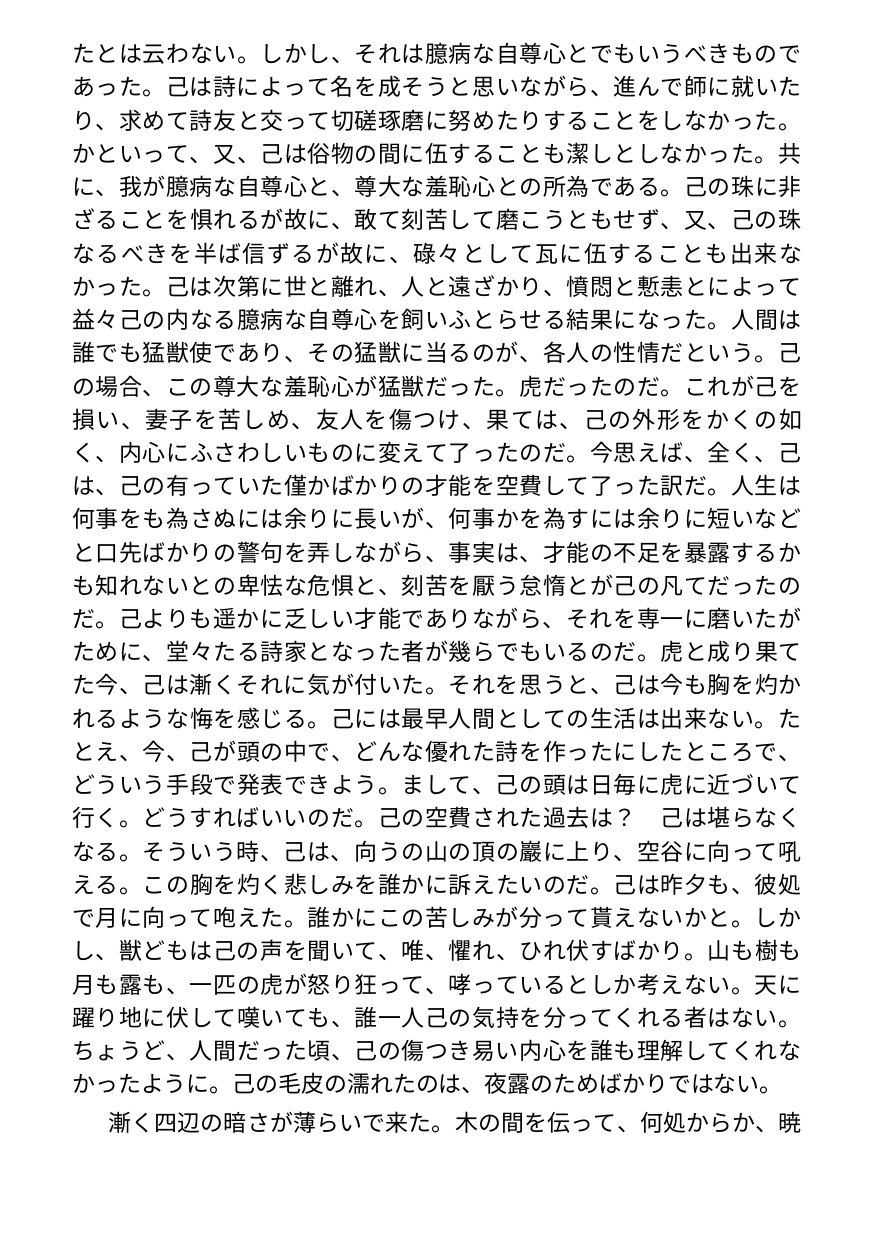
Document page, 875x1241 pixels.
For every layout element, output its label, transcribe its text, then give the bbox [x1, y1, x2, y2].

text たとは云わない。しかし、それは臆病な自尊心とでもいうべきものであった。己は詩によって名を成そうと思いながら、進んで師に就いたり、求めて詩友と交って切磋琢磨に努めたりすることをしなかった。かといって、又、己は俗物の間に伍することも潔しとしなかった。共に、我が臆病な自尊心と、尊大な羞恥心との所為である。己の珠に非ざることを惧れるが故に、敢て刻苦して磨こうともせず、又、己の珠なるべきを半ば信ずるが故に、碌々として瓦に伍することも出来なかった。己は次第に世と離れ、人と遠ざかり、憤悶と慙恚とによって益々己の内なる臆病な自尊心を飼いふとらせる結果になった。人間は誰でも猛獣使であり、その猛獣に当るのが、各人の性情だという。己の場合、この尊大な羞恥心が猛獣だった。虎だったのだ。これが己を損い、妻子を苦しめ、友人を傷つけ、果ては、己の外形をかくの如く、内心にふさわしいものに変えて了ったのだ。今思えば、全く、己は、己の有っていた僅かばかりの才能を空費して了った訳だ。人生は何事をも為さぬには余りに長いが、何事かを為すには余りに短いなどと口先ばかりの警句を弄しながら、事実は、才能の不足を暴露するかも知れないとの卑怯な危惧と、刻苦を厭う怠惰とが己の凡てだったのだ。己よりも遥かに乏しい才能でありながら、それを専一に磨いたがために、堂々たる詩家となった者が幾らでもいるのだ。虎と成り果てた今、己は漸くそれに気が付いた。それを思うと、己は今も胸を灼かれるような悔を感じる。己には最早人間としての生活は出来ない。たとえ、今、己が頭の中で、どんな優れた詩を作ったにしたところで、どういう手段で発表できよう。まして、己の頭は日毎に虎に近づいて行く。どうすればいいのだ。己の空費された過去は？ 己は堪らなくなる。そういう時、己は、向うの山の頂の巖に上り、空谷に向って吼える。この胸を灼く悲しみを誰かに訴えたいのだ。己は昨夕も、彼処で月に向って咆えた。誰かにこの苦しみが分って貰えないかと。しかし、獣どもは己の声を聞いて、唯、懼れ、ひれ伏すばかり。山も樹も月も露も、一匹の虎が怒り狂って、哮っているとしか考えない。天に躍り地に伏して嘆いても、誰一人己の気持を分ってくれる者はない。ちょうど、人間だった頃、己の傷つき易い内心を誰も理解してくれなかったように。己の毛皮の濡れたのは、夜露のためばかりではない。 [72, 36, 802, 1099]
text 漸く四辺の暗さが薄らいで来た。木の間を伝って、何処からか、暁 [72, 1105, 802, 1138]
